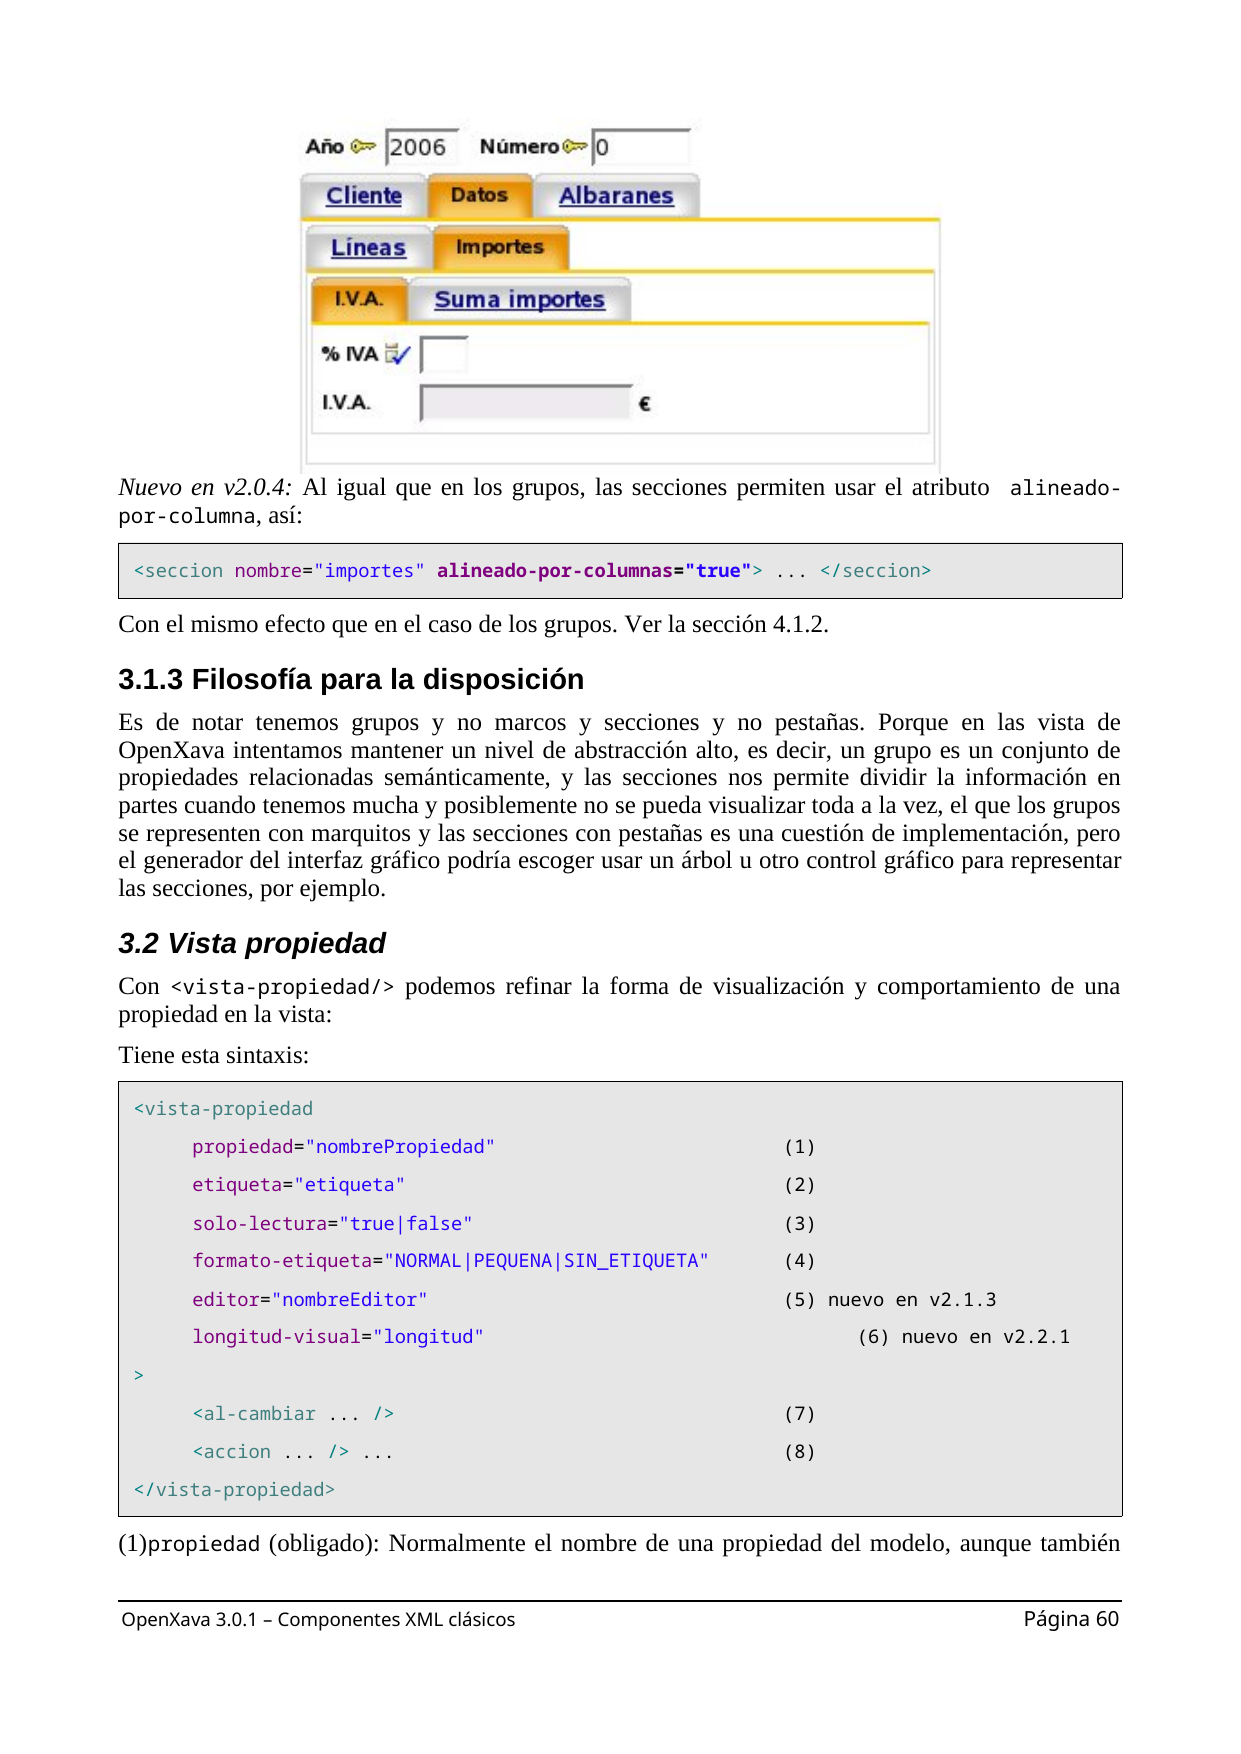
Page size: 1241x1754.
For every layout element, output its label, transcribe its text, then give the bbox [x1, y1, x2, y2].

text etiqueta="etiqueta" (2) [119, 1157, 1122, 1195]
text <vista-propiedad [119, 1082, 1122, 1119]
text Con <vista-propiedad/> podemos refinar la forma de visualización y comportamiento de una propiedad en la vista: [118, 972, 1122, 1028]
text Es de notar tenemos grupos y no marcos y secciones y no pestañas. Porque en las vista de OpenXava intentamos mantener un nivel de abstracción alto, es decir, un grupo es un conjunto de propiedades relacionadas semánticamente, y las secciones nos permite dividir la información en partes cuando tenemos mucha y posiblemente no se pueda visualizar toda a la vez, el que los grupos se representen con marquitos y las secciones con pestañas es una cuestión de implementación, pero el generador del interfaz gráfico podría escoger usar un árbol u otro control gráfico para representar las secciones, por ejemplo. [118, 708, 1122, 902]
text editor="nombreEditor" (5) nuevo en v2.1.3 [119, 1271, 1122, 1309]
text formato-etiqueta="NORMAL|PEQUENA|SIN_ETIQUETA" (4) [119, 1233, 1122, 1271]
list propiedad (obligado): Normalmente el nombre de una propiedad del modelo, aunque también [118, 1529, 1122, 1557]
text Nuevo en v2.0.4: Al igual que en los grupos, las secciones permiten usar el atributo alineado-por-columna, así: [118, 118, 1122, 530]
text <accion ... /> ... (8) [119, 1423, 1122, 1461]
text <seccion nombre="importes" alineado-por-columnas="true"> ... </seccion> [119, 544, 1122, 598]
subtitle Filosofía para la disposición [118, 663, 1122, 696]
picture [297, 118, 943, 474]
text > [119, 1347, 1122, 1385]
text solo-lectura="true|false" (3) [119, 1195, 1122, 1233]
text propiedad="nombrePropiedad" (1) [119, 1119, 1122, 1157]
text Con el mismo efecto que en el caso de los grupos. Ver la sección 4.1.2. [118, 610, 1122, 638]
text <al-cambiar ... /> (7) [119, 1385, 1122, 1423]
text </vista-propiedad> [119, 1461, 1122, 1516]
subtitle Vista propiedad [118, 927, 1122, 960]
text Tiene esta sintaxis: [118, 1041, 1122, 1068]
text longitud-visual="longitud" (6) nuevo en v2.2.1 [119, 1309, 1122, 1347]
